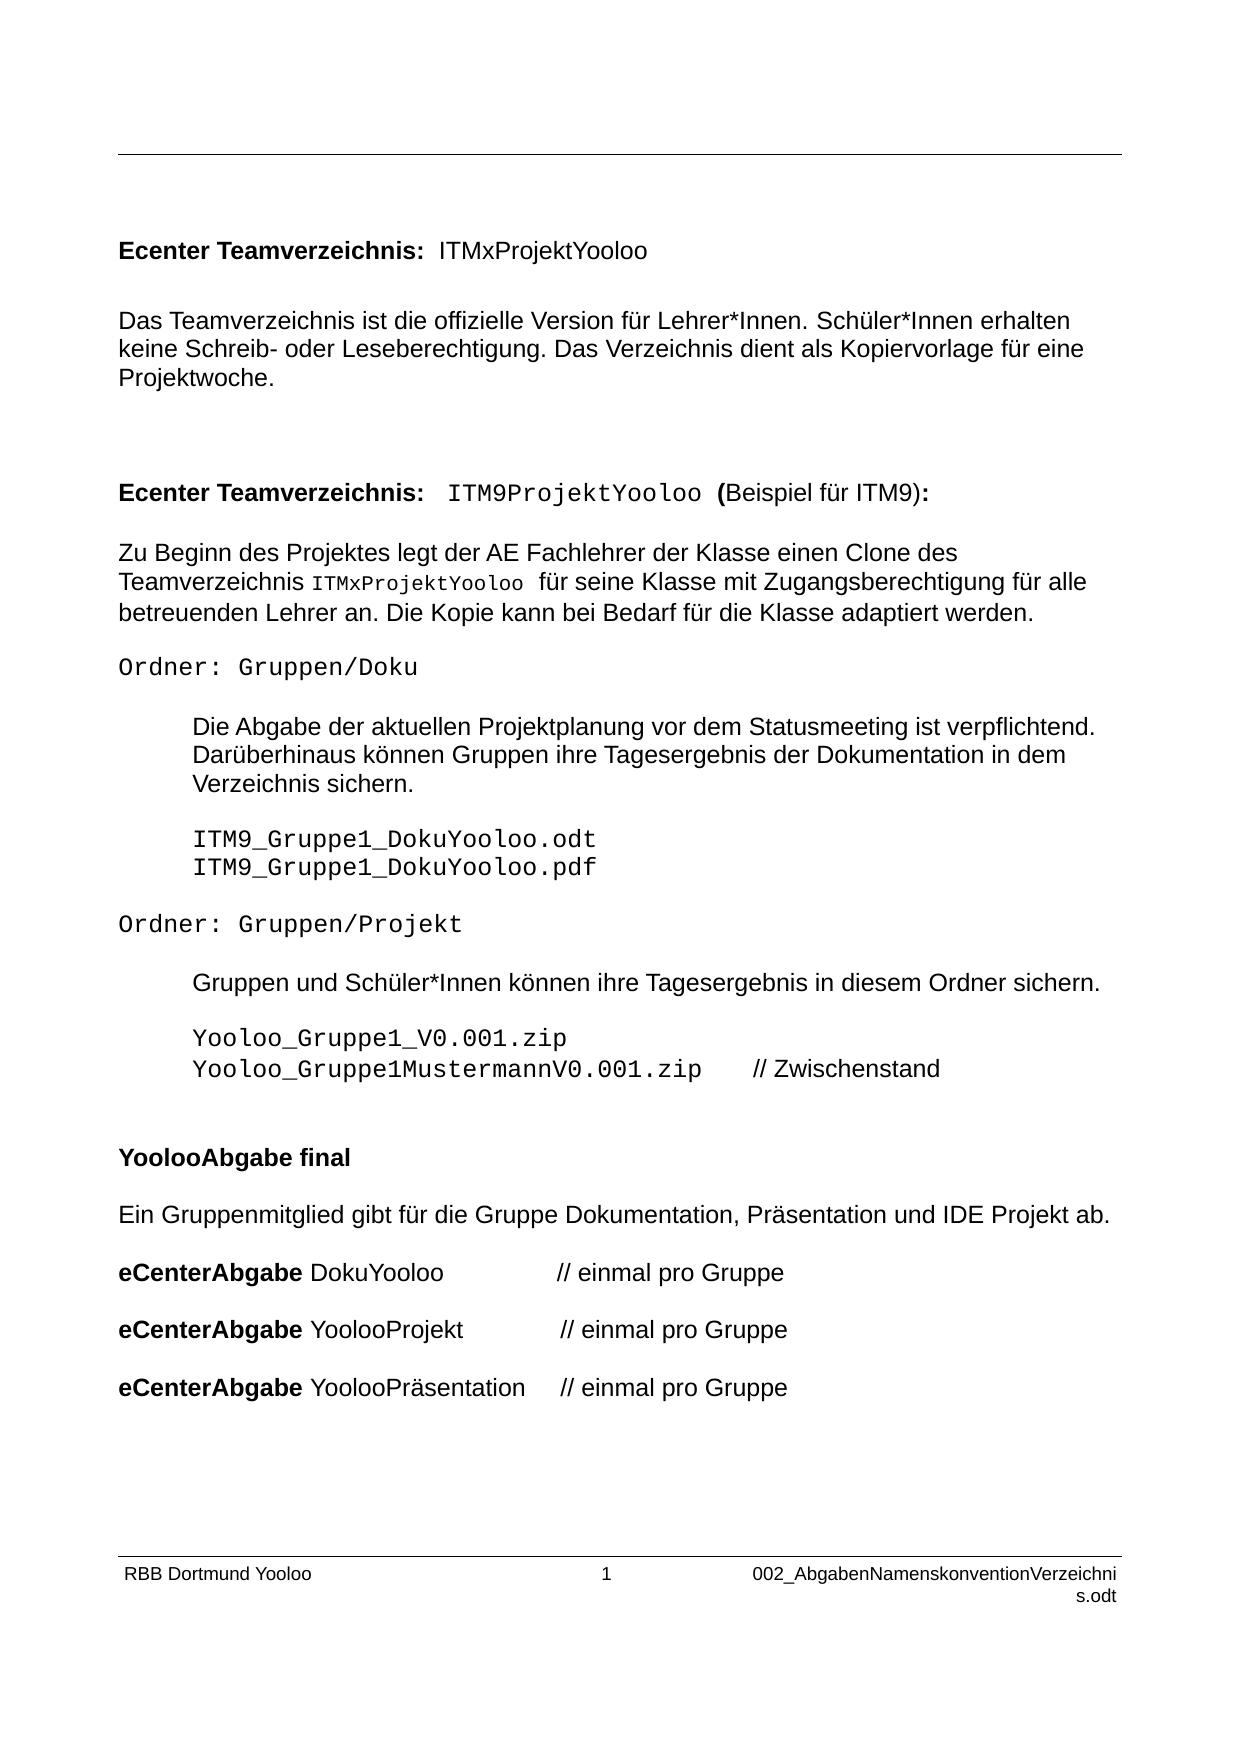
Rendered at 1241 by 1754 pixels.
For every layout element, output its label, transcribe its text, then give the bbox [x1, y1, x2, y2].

text Ecenter Teamverzeichnis: ITMxProjektYooloo [118, 236, 1122, 264]
text YoolooAbgabe final [118, 1143, 1122, 1171]
text Yooloo_Gruppe1_V0.001.zip [192, 1026, 1122, 1054]
text Zu Beginn des Projektes legt der AE Fachlehrer der Klasse einen Clone des Teamverzeichnis ITMxProjektYooloo für seine Klasse mit Zugangsberechtigung für alle betreuenden Lehrer an. Die Kopie kann bei Bedarf für die Klasse adaptiert werden. [118, 538, 1122, 626]
text ITM9_Gruppe1_DokuYooloo.odt [192, 827, 1122, 855]
text eCenterAbgabe YoolooProjekt // einmal pro Gruppe [118, 1315, 1122, 1344]
text Die Abgabe der aktuellen Projektplanung vor dem Statusmeeting ist verpflichtend. [192, 712, 1122, 740]
text eCenterAbgabe DokuYooloo // einmal pro Gruppe [118, 1258, 1122, 1286]
text Ein Gruppenmitglied gibt für die Gruppe Dokumentation, Präsentation und IDE Projekt ab. [118, 1200, 1122, 1229]
text Ordner: Gruppen/Projekt [118, 912, 1122, 940]
text Yooloo_Gruppe1MustermannV0.001.zip // Zwischenstand [192, 1054, 1122, 1085]
text Ecenter Teamverzeichnis: ITM9ProjektYooloo (Beispiel für ITM9): [118, 478, 1122, 509]
text Das Teamverzeichnis ist die offizielle Version für Lehrer*Innen. Schüler*Innen erhalten keine Schreib- oder Leseberechtigung. Das Verzeichnis dient als Kopiervorlage für eine Projektwoche. [118, 306, 1122, 392]
text Ordner: Gruppen/Doku [118, 655, 1122, 683]
text Verzeichnis sichern. [192, 769, 1122, 798]
text ITM9_Gruppe1_DokuYooloo.pdf [192, 855, 1122, 883]
text Gruppen und Schüler*Innen können ihre Tagesergebnis in diesem Ordner sichern. [192, 968, 1122, 997]
text Darüberhinaus können Gruppen ihre Tagesergebnis der Dokumentation in dem [192, 740, 1122, 769]
text eCenterAbgabe YoolooPräsentation // einmal pro Gruppe [118, 1373, 1122, 1401]
